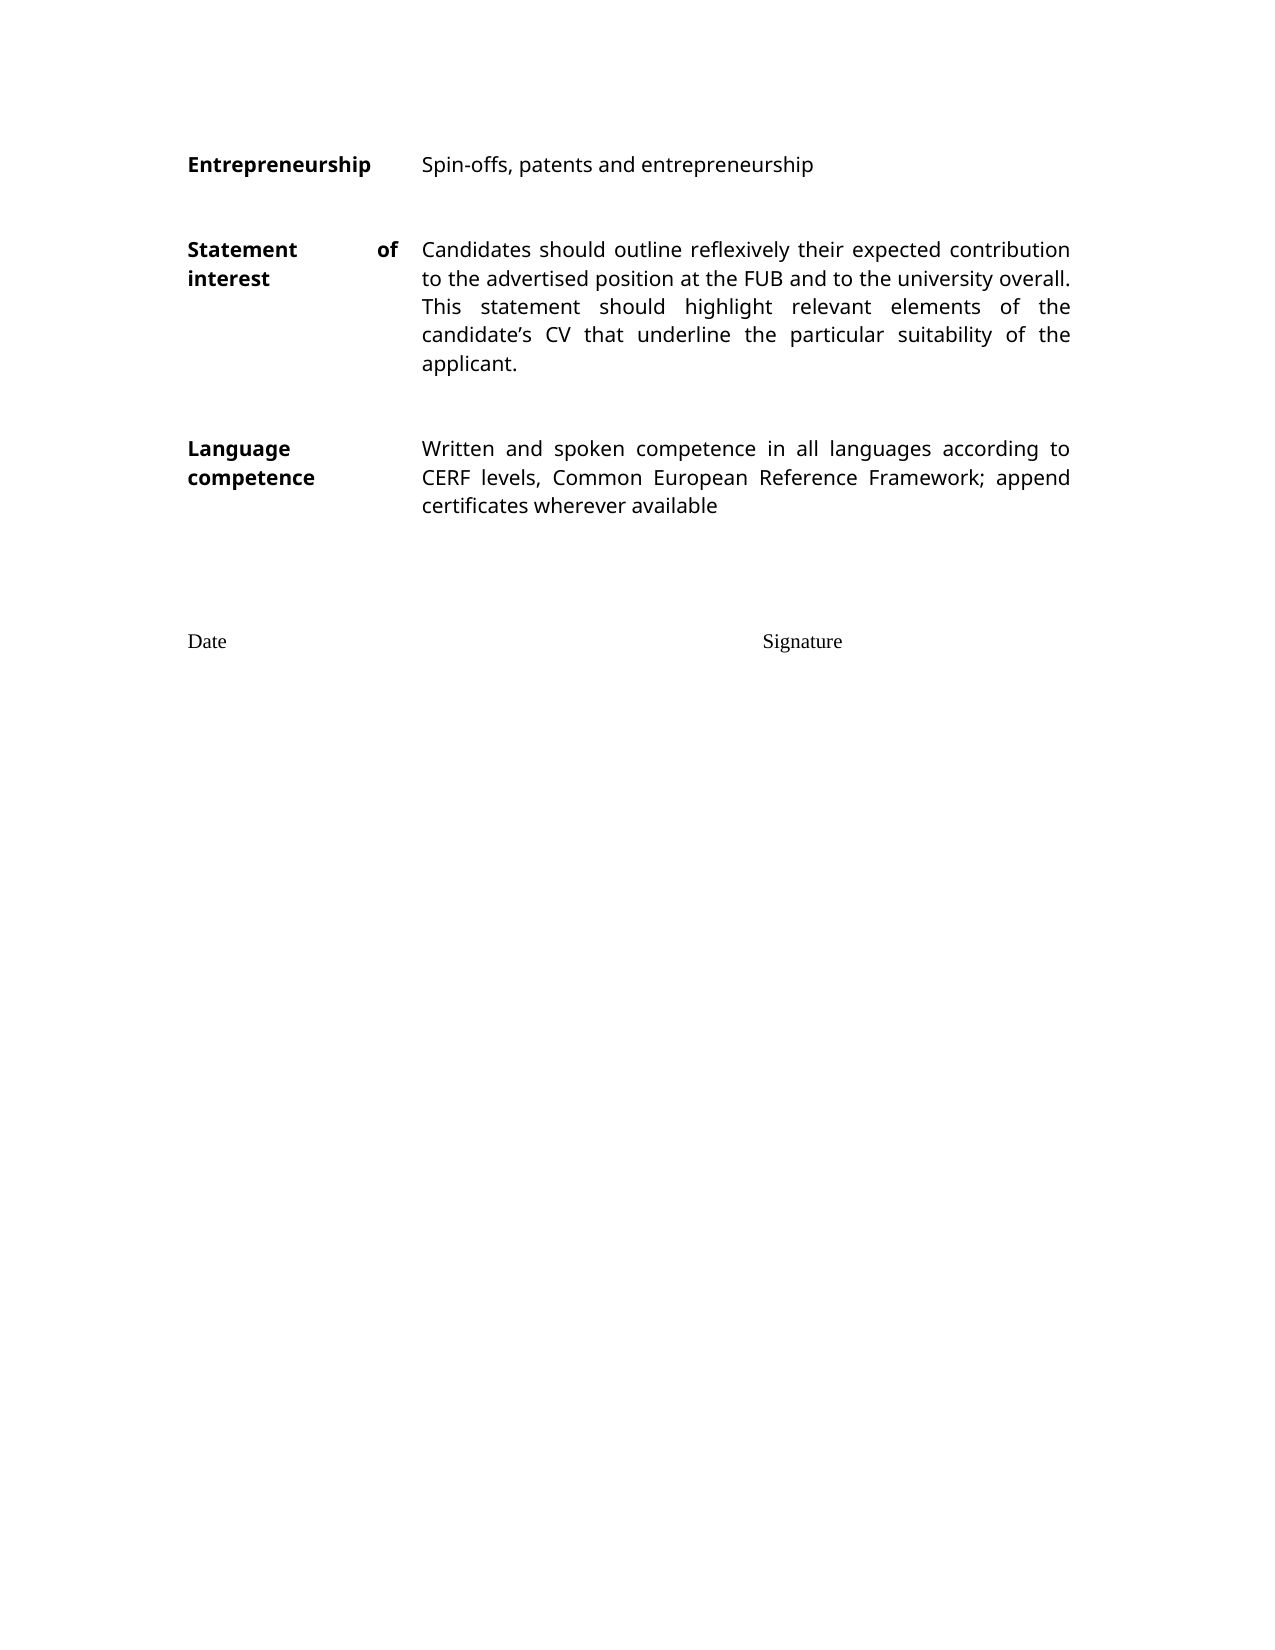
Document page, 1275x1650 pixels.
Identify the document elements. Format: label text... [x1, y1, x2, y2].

table_cell Spin-offs, patents and entrepreneurship Candidates should outline reflexively their expected contribution to the advertised position at the FUB and to the university overall. This statement should highlight relevant elements of the candidate’s CV that underline the particular suitability of the applicant. Written and spoken competence in all languages according to CERF levels, Common European Reference Framework; append certificates wherever available [409, 150, 1083, 548]
table_cell Entrepreneurship Statement of interest Language competence [176, 150, 409, 548]
text Date Signature [187, 629, 1087, 653]
